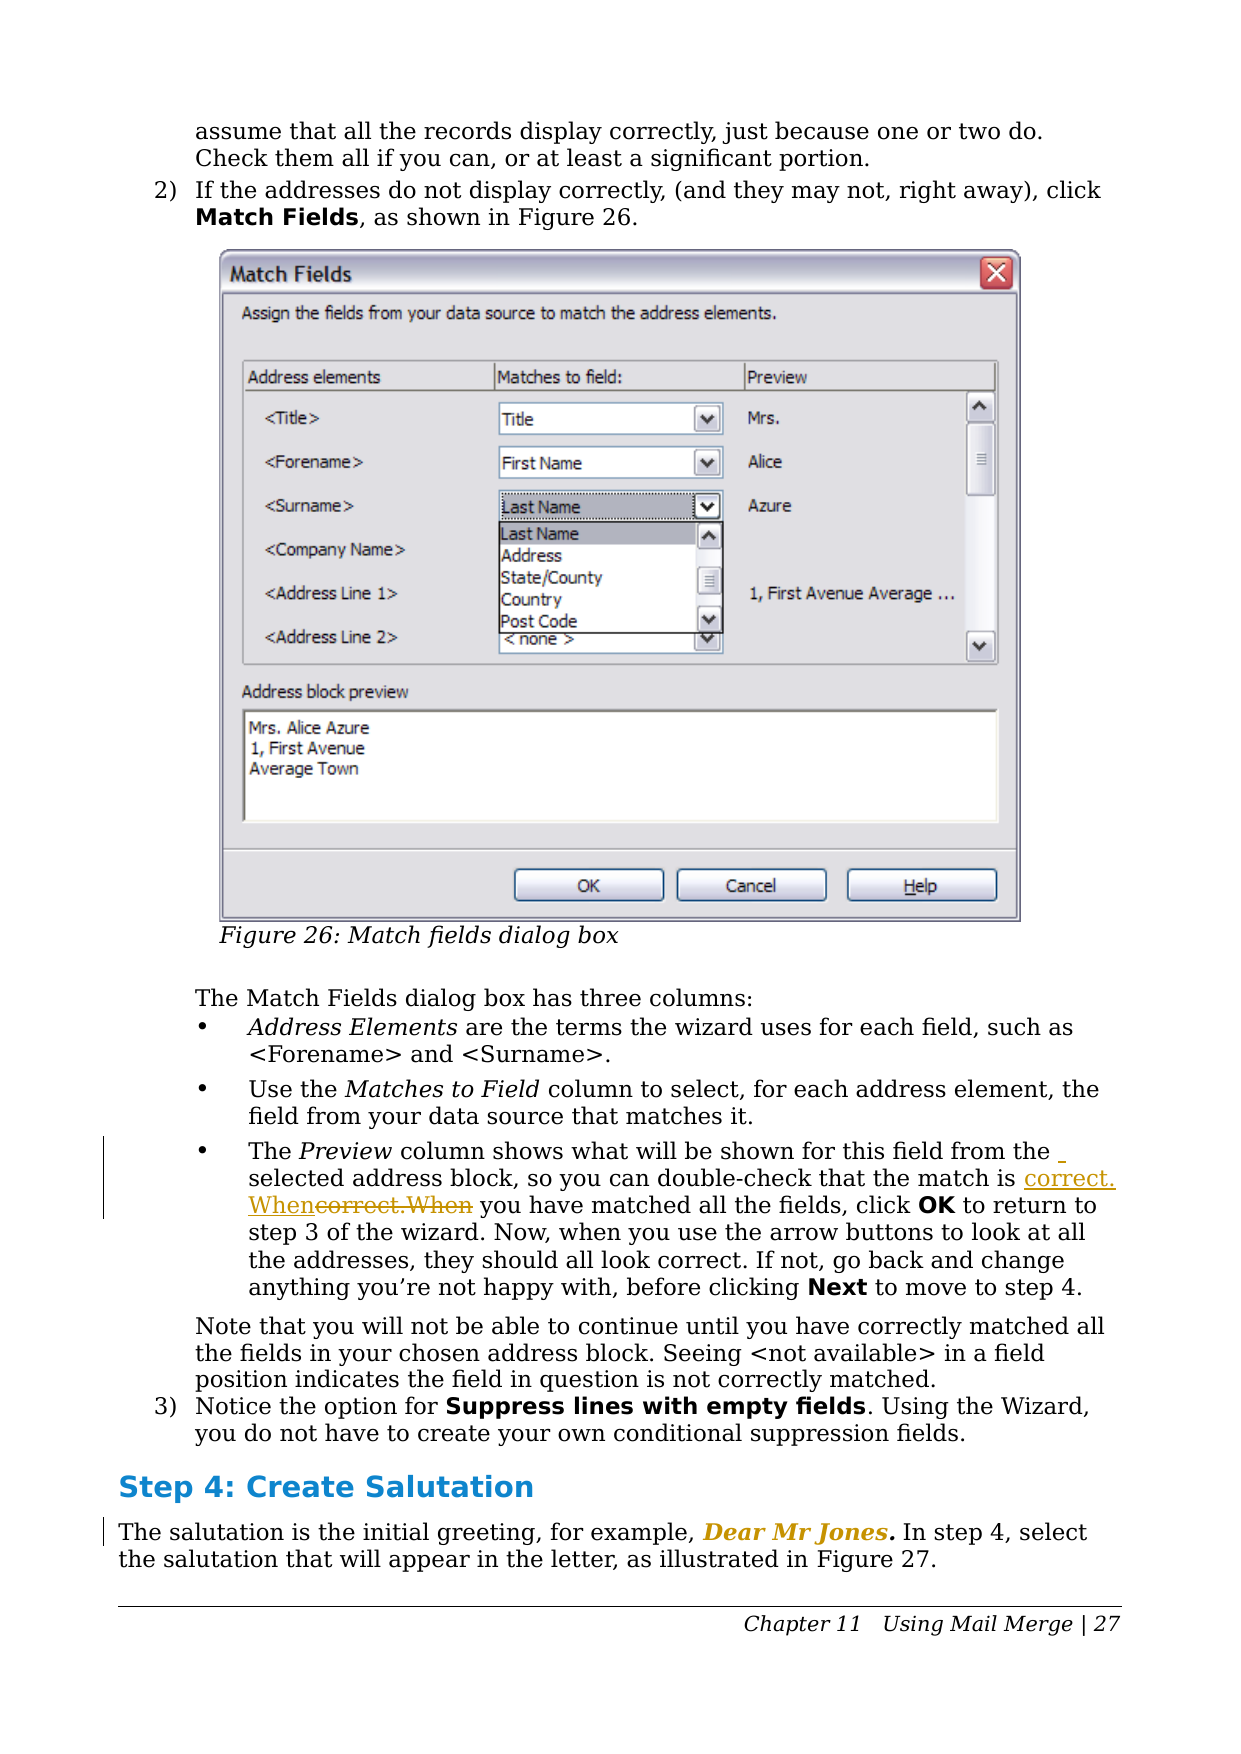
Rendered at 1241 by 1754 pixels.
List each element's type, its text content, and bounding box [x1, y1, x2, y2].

list assume that all the records display correctly, just because one or two do. Check them all if you can, or at least a significant portion. [177, 118, 1122, 171]
list Use the Matches to Field column to select, for each address element, the field from your data source that matches it. [195, 1074, 1122, 1130]
list If the addresses do not display correctly, (and they may not, right away), click Match Fields, as shown in Figure 26. [177, 178, 1122, 231]
list The Preview column shows what will be shown for this field from the selected address block, so you can double-check that the match is correct. When you have matched all the fields, click OK to return to step 3 of the wizard. Now, when you use the arrow buttons to look at all the addresses, they should all look correct. If not, go back and change anything you’re not happy with, before clicking Next to move to step 4. [195, 1136, 1122, 1301]
text The salutation is the initial greeting, for example, Dear Mr Jones. In step 4, select the salutation that will appear in the letter, as illustrated in Figure 27. [118, 1517, 1122, 1573]
list The Match Fields dialog box has three columns: [195, 985, 1122, 1012]
picture [219, 249, 1021, 922]
list Address Elements are the terms the wizard uses for each field, such as <Forename> and <Surname>. [195, 1012, 1122, 1068]
list Notice the option for Suppress lines with empty fields. Using the Wizard, you do not have to create your own conditional suppression fields. [177, 1393, 1122, 1447]
list Note that you will not be able to continue until you have correctly matched all the fields in your chosen address block. Seeing <not available> in a field position indicates the field in question is not correctly matched. [195, 1313, 1122, 1393]
subtitle Step 4: Create Salutation [118, 1471, 1122, 1505]
text Figure 26: Match fields dialog box [219, 922, 1021, 948]
